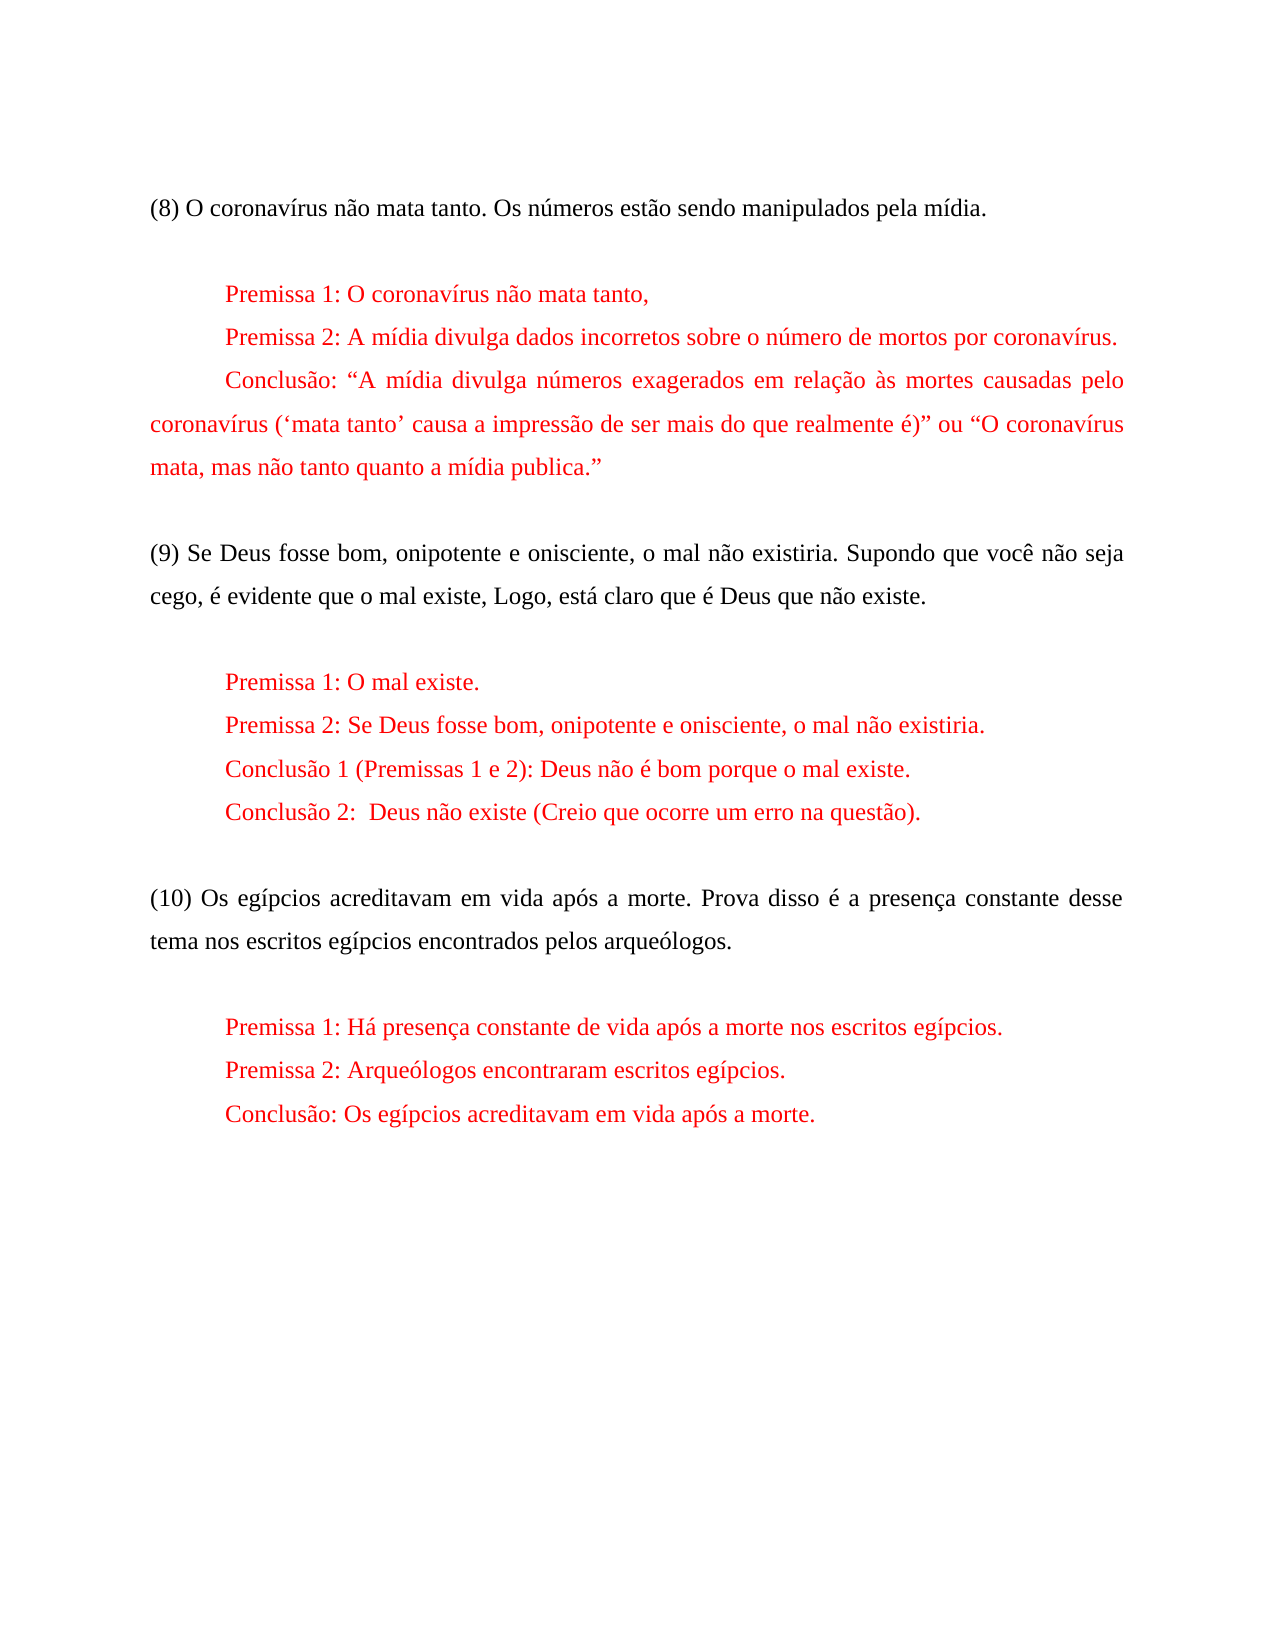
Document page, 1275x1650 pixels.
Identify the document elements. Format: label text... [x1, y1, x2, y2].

text (9) Se Deus fosse bom, onipotente e onisciente, o mal não existiria. Supondo que você não seja cego, é evidente que o mal existe, Logo, está claro que é Deus que não existe. [150, 538, 1125, 610]
text Premissa 1: Há presença constante de vida após a morte nos escritos egípcios. [150, 1012, 1125, 1041]
text Premissa 2: Se Deus fosse bom, onipotente e onisciente, o mal não existiria. [150, 711, 1125, 739]
text (8) O coronavírus não mata tanto. Os números estão sendo manipulados pela mídia. [150, 193, 1125, 222]
text Conclusão: Os egípcios acreditavam em vida após a morte. [150, 1099, 1125, 1127]
text Premissa 1: O mal existe. [150, 667, 1125, 696]
text Conclusão 2: Deus não existe (Creio que ocorre um erro na questão). [150, 797, 1125, 826]
text Premissa 2: A mídia divulga dados incorretos sobre o número de mortos por coronavírus. [150, 322, 1125, 351]
text Premissa 1: O coronavírus não mata tanto, [150, 279, 1125, 308]
text (10) Os egípcios acreditavam em vida após a morte. Prova disso é a presença constante desse tema nos escritos egípcios encontrados pelos arqueólogos. [150, 883, 1125, 955]
text Conclusão: “A mídia divulga números exagerados em relação às mortes causadas pelo coronavírus (‘mata tanto’ causa a impressão de ser mais do que realmente é)” ou “O coronavírus mata, mas não tanto quanto a mídia publica.” [150, 366, 1125, 481]
text Premissa 2: Arqueólogos encontraram escritos egípcios. [150, 1056, 1125, 1084]
text Conclusão 1 (Premissas 1 e 2): Deus não é bom porque o mal existe. [150, 754, 1125, 782]
